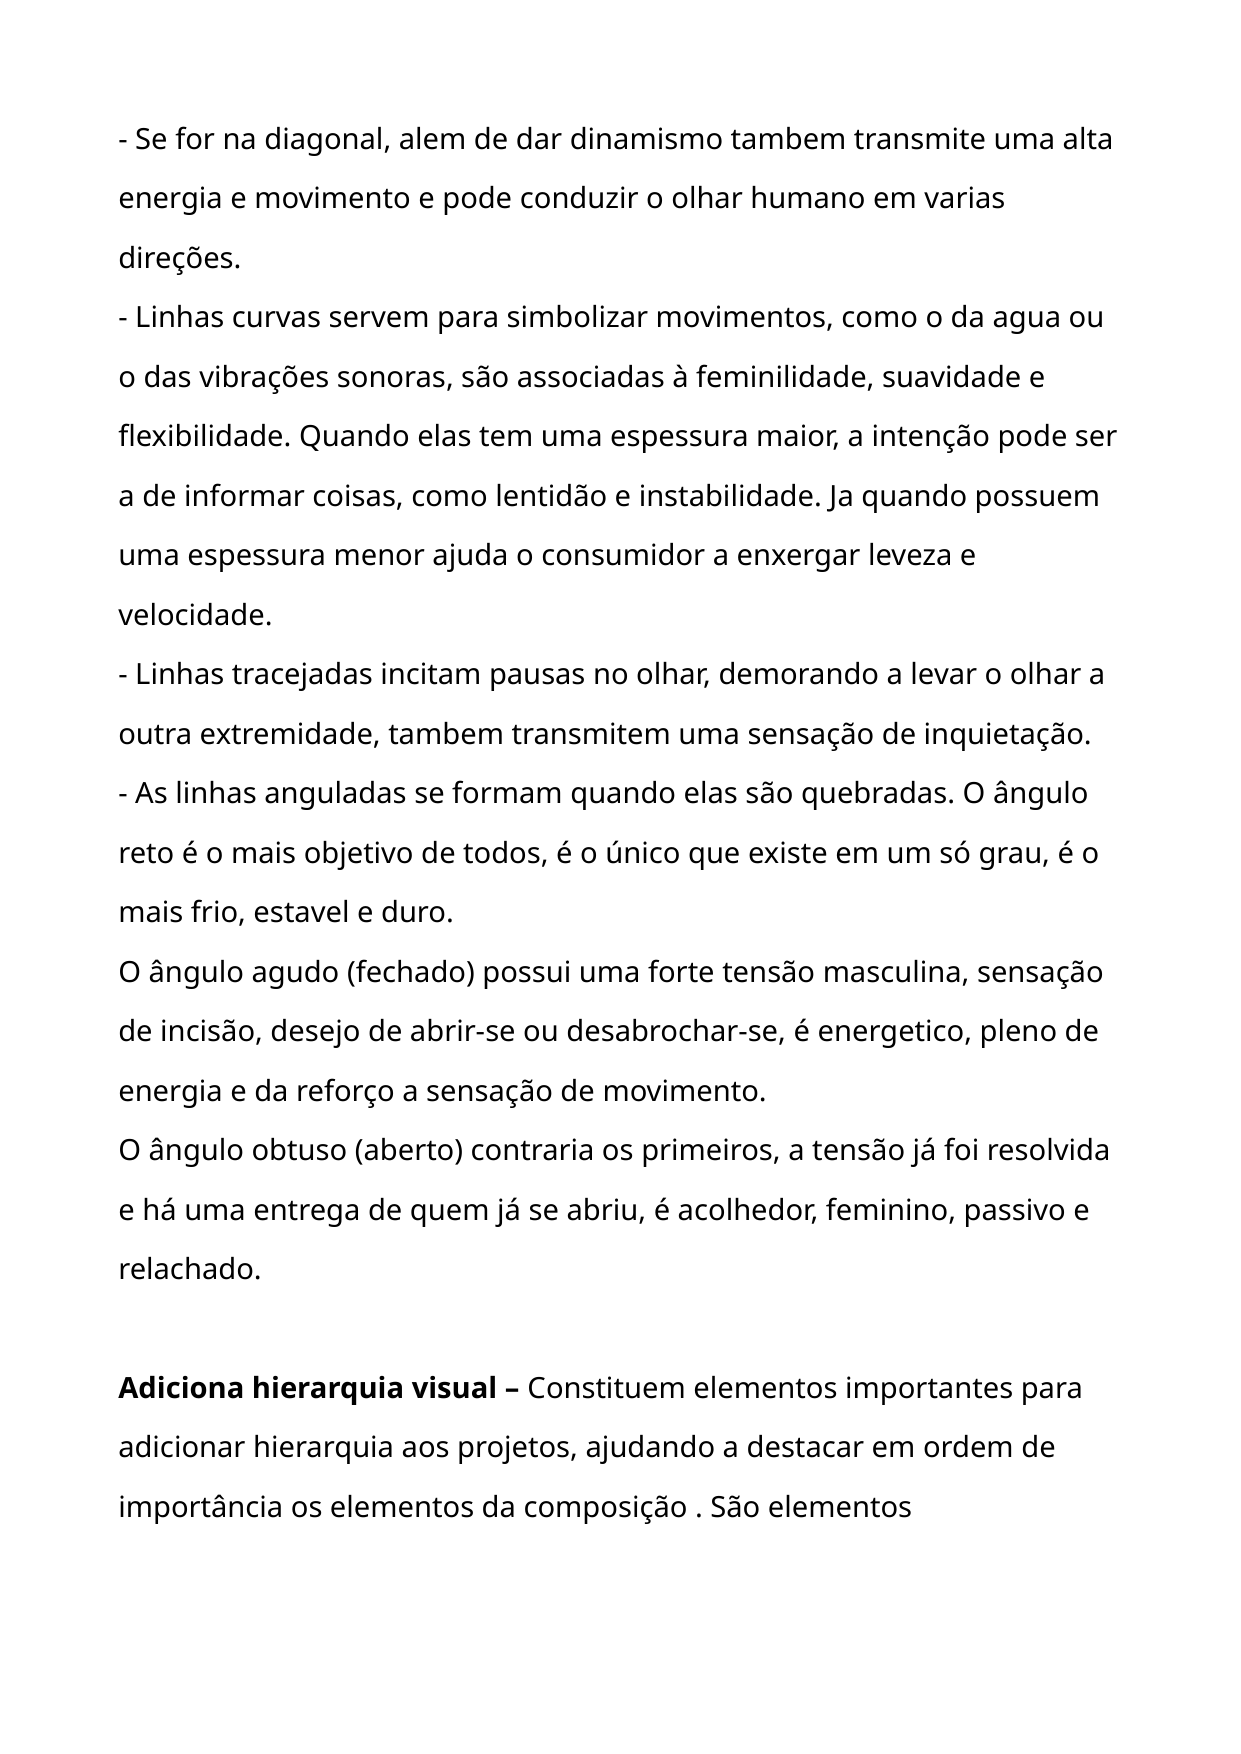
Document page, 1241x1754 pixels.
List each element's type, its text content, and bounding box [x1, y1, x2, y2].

text O ângulo agudo (fechado) possui uma forte tensão masculina, sensação de incisão, desejo de abrir-se ou desabrochar-se, é energetico, pleno de energia e da reforço a sensação de movimento. [118, 951, 1122, 1109]
text O ângulo obtuso (aberto) contraria os primeiros, a tensão já foi resolvida e há uma entrega de quem já se abriu, é acolhedor, feminino, passivo e relachado. [118, 1129, 1122, 1288]
text - As linhas anguladas se formam quando elas são quebradas. O ângulo reto é o mais objetivo de todos, é o único que existe em um só grau, é o mais frio, estavel e duro. [118, 772, 1122, 931]
text - Linhas curvas servem para simbolizar movimentos, como o da agua ou o das vibrações sonoras, são associadas à feminilidade, suavidade e flexibilidade. Quando elas tem uma espessura maior, a intenção pode ser a de informar coisas, como lentidão e instabilidade. Ja quando possuem uma espessura menor ajuda o consumidor a enxergar leveza e velocidade. [118, 297, 1122, 634]
text - Se for na diagonal, alem de dar dinamismo tambem transmite uma alta energia e movimento e pode conduzir o olhar humano em varias direções. [118, 118, 1122, 277]
text - Linhas tracejadas incitam pausas no olhar, demorando a levar o olhar a outra extremidade, tambem transmitem uma sensação de inquietação. [118, 653, 1122, 753]
text Adiciona hierarquia visual – Constituem elementos importantes para adicionar hierarquia aos projetos, ajudando a destacar em ordem de importância os elementos da composição . São elementos [118, 1367, 1122, 1526]
